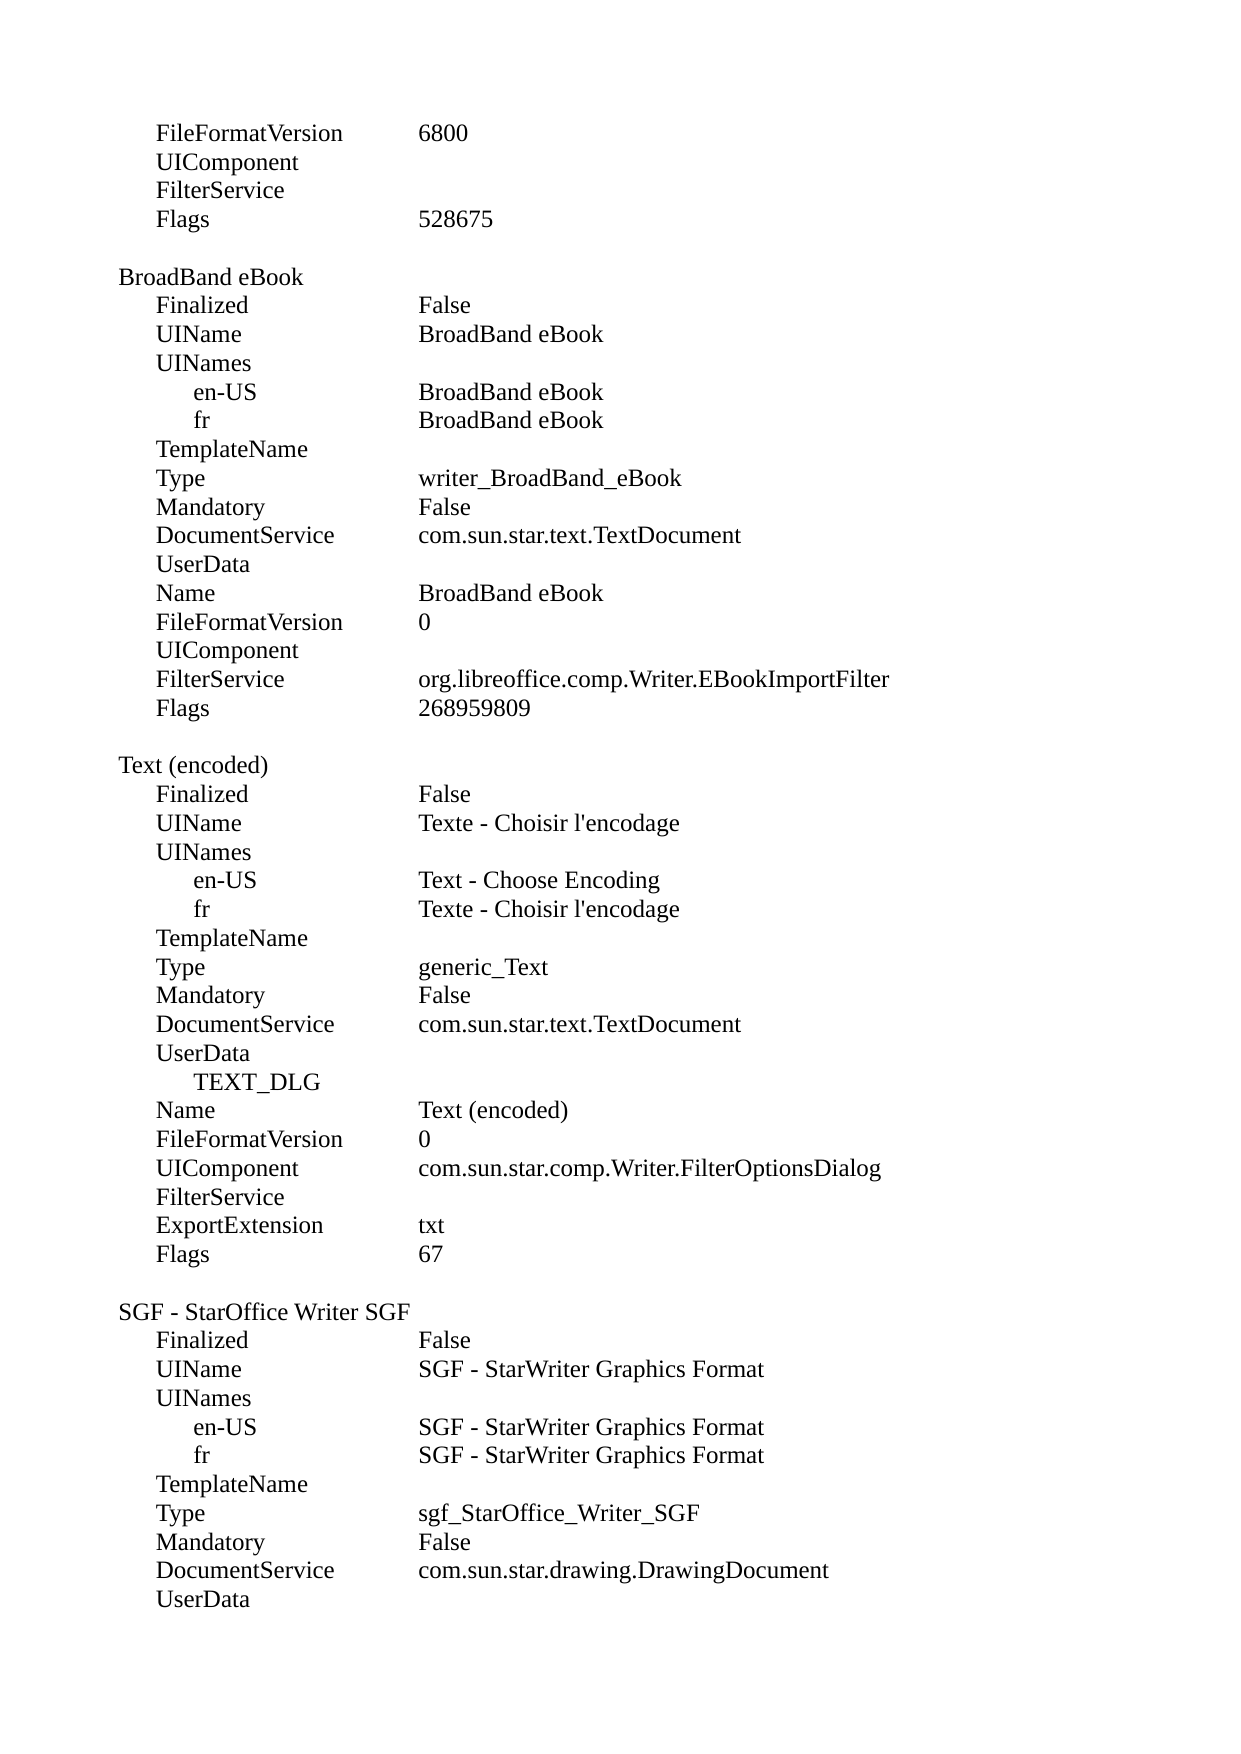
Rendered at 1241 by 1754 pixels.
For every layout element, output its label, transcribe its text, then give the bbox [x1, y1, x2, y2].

text FileFormatVersion 6800 UIComponent FilterService Flags 528675 [118, 118, 1122, 233]
text SGF - StarOffice Writer SGF Finalized False UIName SGF - StarWriter Graphics Format UINames en-US SGF - StarWriter Graphics Format fr SGF - StarWriter Graphics Format TemplateName Type sgf_StarOffice_Writer_SGF Mandatory False DocumentService com.sun.star.drawing.DrawingDocument UserData [118, 1297, 1122, 1613]
text Text (encoded) Finalized False UIName Texte - Choisir l'encodage UINames en-US Text - Choose Encoding fr Texte - Choisir l'encodage TemplateName Type generic_Text Mandatory False DocumentService com.sun.star.text.TextDocument UserData TEXT_DLG Name Text (encoded) FileFormatVersion 0 UIComponent com.sun.star.comp.Writer.FilterOptionsDialog FilterService ExportExtension txt Flags 67 [118, 751, 1122, 1268]
text BroadBand eBook Finalized False UIName BroadBand eBook UINames en-US BroadBand eBook fr BroadBand eBook TemplateName Type writer_BroadBand_eBook Mandatory False DocumentService com.sun.star.text.TextDocument UserData Name BroadBand eBook FileFormatVersion 0 UIComponent FilterService org.libreoffice.comp.Writer.EBookImportFilter Flags 268959809 [118, 262, 1122, 722]
